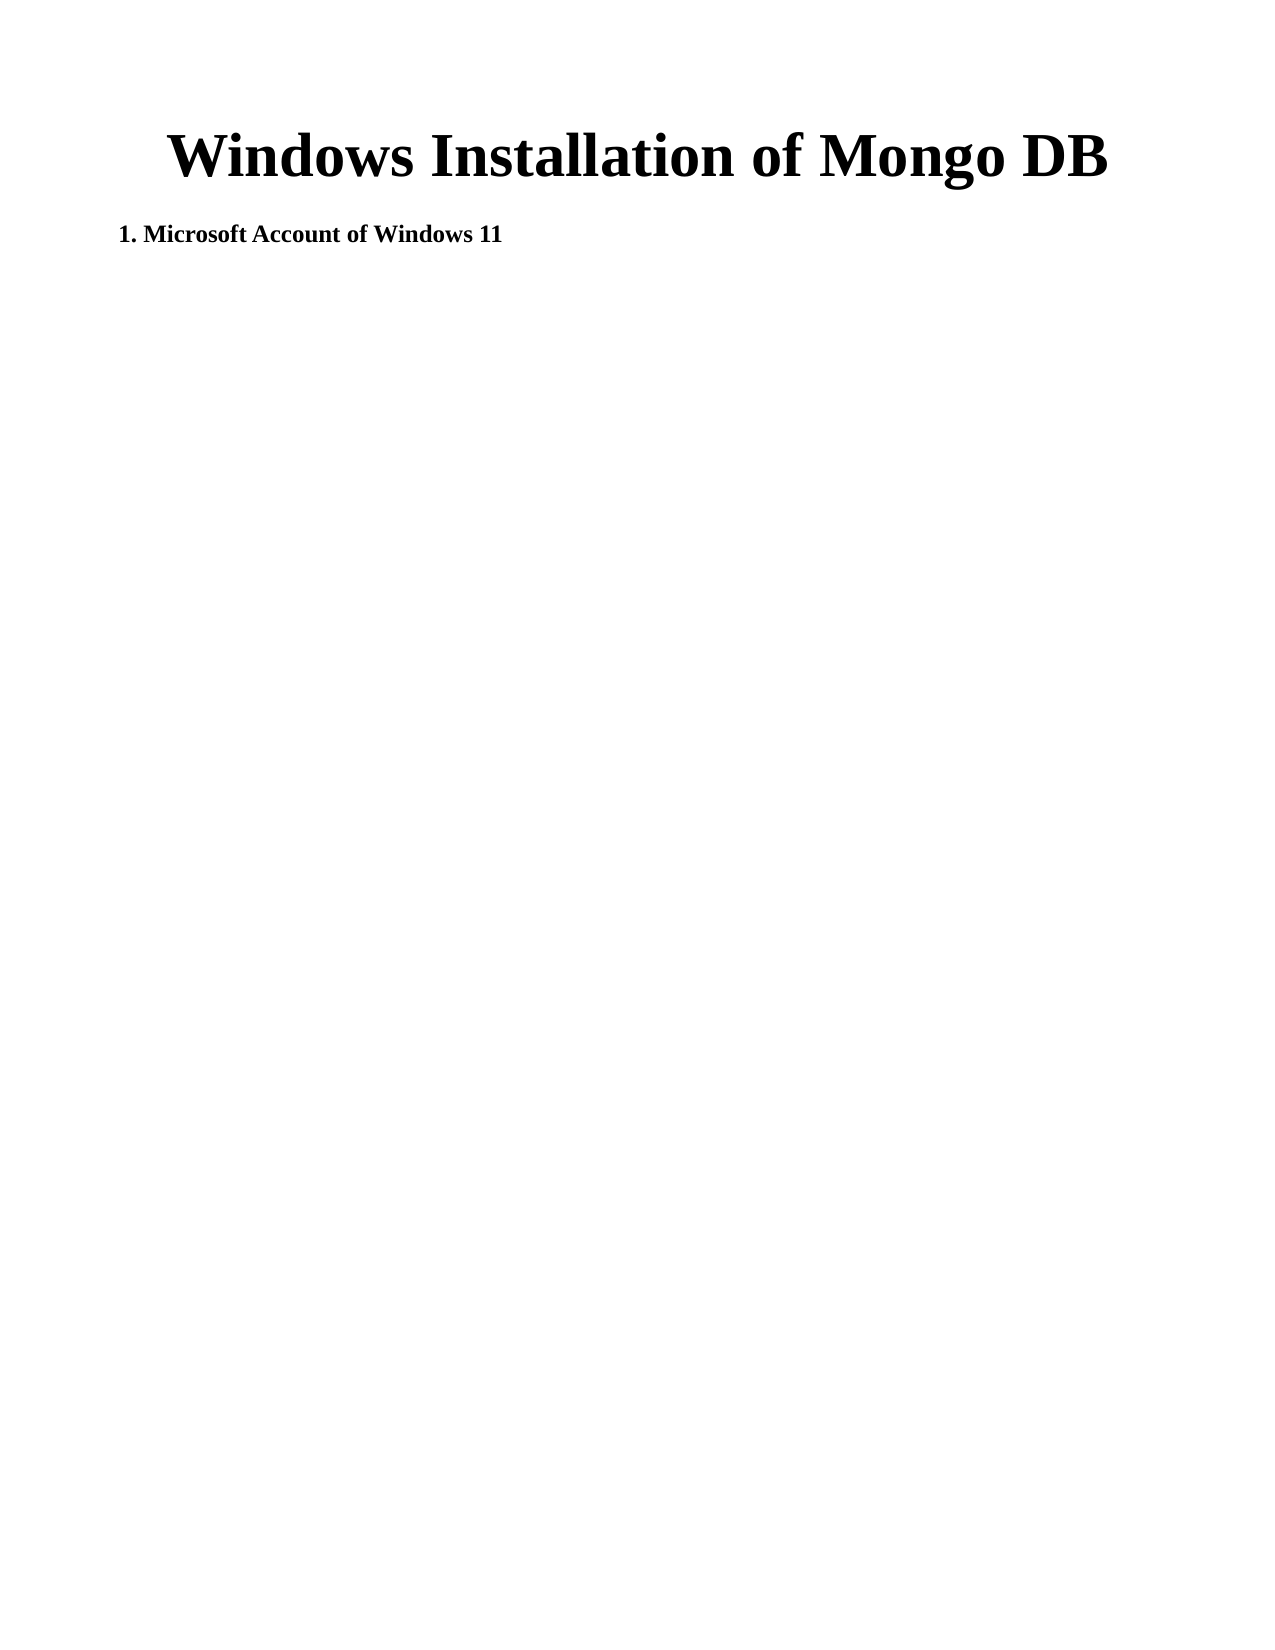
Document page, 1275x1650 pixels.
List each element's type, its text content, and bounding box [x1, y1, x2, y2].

text 1. Microsoft Account of Windows 11 [118, 219, 1157, 248]
text Windows Installation of Mongo DB [118, 118, 1157, 190]
